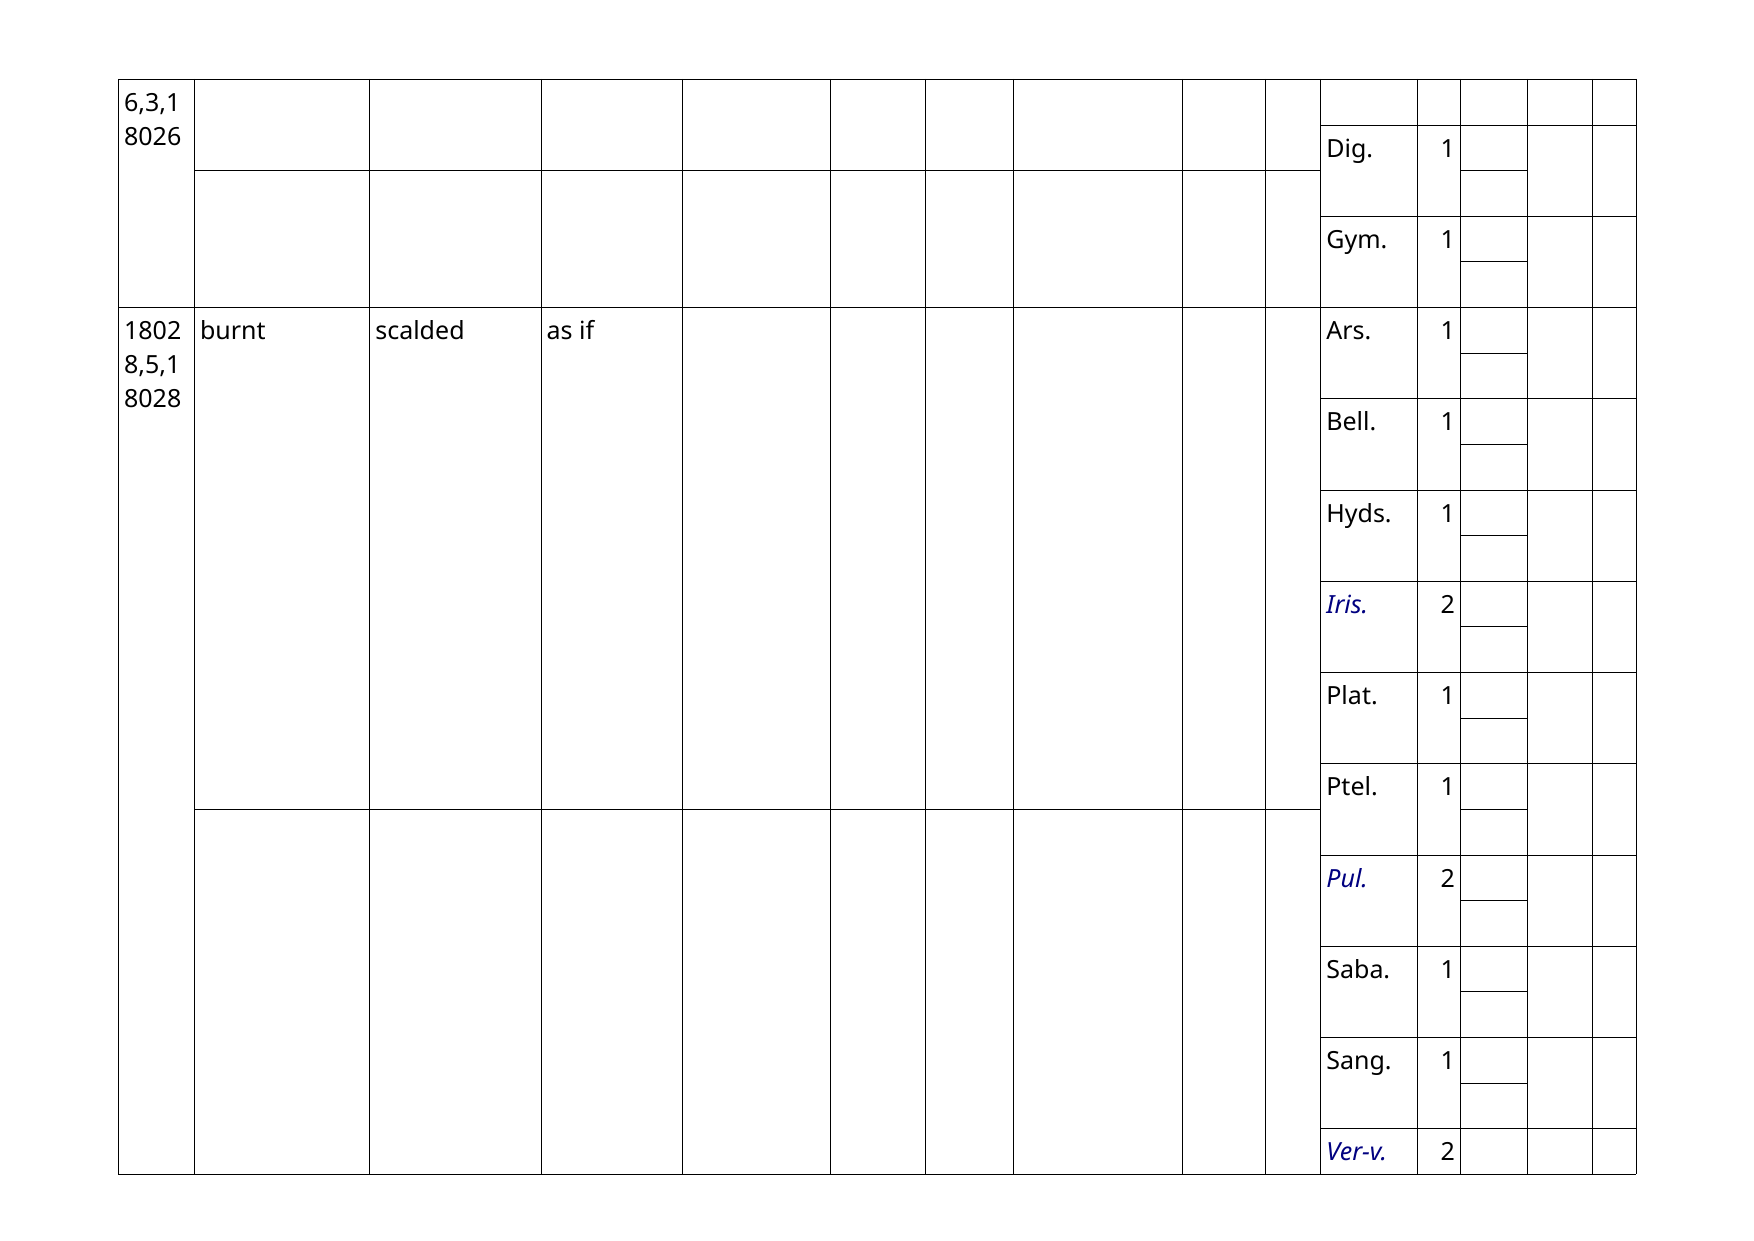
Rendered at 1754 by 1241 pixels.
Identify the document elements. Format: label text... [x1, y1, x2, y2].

table_cell [683, 80, 830, 170]
table_cell [1528, 673, 1592, 763]
table_cell [1461, 1084, 1527, 1128]
table_cell [1183, 171, 1265, 307]
table_cell [1418, 80, 1460, 124]
table_cell [1461, 810, 1527, 854]
table_cell burnt [195, 308, 369, 809]
table_cell 1 [1418, 308, 1460, 398]
table_cell [1593, 308, 1636, 398]
table_cell [1461, 80, 1527, 124]
table_cell Ver-v. [1321, 1129, 1417, 1174]
table_cell [1014, 171, 1182, 307]
table_cell [1593, 856, 1636, 946]
table_cell [1461, 491, 1527, 535]
table_cell [1183, 308, 1265, 809]
table_cell [1528, 947, 1592, 1037]
table_cell [1461, 171, 1527, 216]
table_cell 1 [1418, 673, 1460, 763]
table_cell [926, 171, 1013, 307]
table_cell [683, 171, 830, 307]
table_cell [1461, 719, 1527, 763]
table_cell [1593, 673, 1636, 763]
table_cell [370, 810, 541, 1174]
table_cell [1183, 80, 1265, 170]
table_cell [1528, 80, 1592, 124]
table_cell Gym. [1321, 217, 1417, 307]
table_cell [1528, 582, 1592, 672]
table_cell [1461, 627, 1527, 672]
table_cell 1 [1418, 1038, 1460, 1128]
table_cell [1461, 764, 1527, 809]
table_cell [1461, 856, 1527, 900]
table_cell [195, 171, 369, 307]
table_cell [1014, 80, 1182, 170]
table_cell [831, 171, 925, 307]
table_cell 2 [1418, 856, 1460, 946]
table_cell 1 [1418, 947, 1460, 1037]
table_cell Iris. [1321, 582, 1417, 672]
table_cell [1593, 1038, 1636, 1128]
table_cell [1266, 171, 1320, 307]
table_cell [1014, 810, 1182, 1174]
table_cell [1593, 947, 1636, 1037]
table_cell [1528, 764, 1592, 854]
table_cell Dig. [1321, 126, 1417, 216]
table_cell [542, 810, 682, 1174]
table_cell [1461, 126, 1527, 170]
table_cell as if [542, 308, 682, 809]
table_cell scalded [370, 308, 541, 809]
table_cell 2 [1418, 1129, 1460, 1174]
table_cell [1593, 217, 1636, 307]
table_cell [1461, 1129, 1527, 1174]
table_cell [1266, 80, 1320, 170]
table_cell [1461, 308, 1527, 353]
table_cell [1461, 354, 1527, 398]
table_cell [1528, 399, 1592, 489]
table_cell [1321, 80, 1417, 124]
table_cell 18028,5,18028 [119, 308, 194, 1174]
table_cell Ptel. [1321, 764, 1417, 854]
table_cell 1 [1418, 217, 1460, 307]
table_cell [831, 810, 925, 1174]
table_cell [1461, 947, 1527, 991]
table_cell [1528, 126, 1592, 216]
table_cell 1 [1418, 399, 1460, 489]
table_cell [1528, 308, 1592, 398]
table_cell [1461, 217, 1527, 261]
table_cell [683, 810, 830, 1174]
table_cell 2 [1418, 582, 1460, 672]
table_cell [1461, 262, 1527, 307]
table_cell [370, 80, 541, 170]
table_cell [542, 171, 682, 307]
table_cell [1461, 399, 1527, 444]
table_cell [1593, 126, 1636, 216]
table_cell [831, 80, 925, 170]
table_cell Sang. [1321, 1038, 1417, 1128]
table_cell [1014, 308, 1182, 809]
table_cell [1461, 673, 1527, 718]
table_cell Hyds. [1321, 491, 1417, 581]
table_cell [1183, 810, 1265, 1174]
table_cell Saba. [1321, 947, 1417, 1037]
table_cell [1593, 1129, 1636, 1174]
table_cell [1593, 80, 1636, 124]
table_cell [1528, 1038, 1592, 1128]
table_cell [1461, 992, 1527, 1037]
table_cell [195, 80, 369, 170]
table_cell 6,3,18026 [119, 80, 194, 307]
table_cell [926, 810, 1013, 1174]
table_cell Pul. [1321, 856, 1417, 946]
table_cell Bell. [1321, 399, 1417, 489]
table_cell [1461, 536, 1527, 581]
table_cell [1461, 582, 1527, 626]
table_cell Plat. [1321, 673, 1417, 763]
table_cell 1 [1418, 491, 1460, 581]
table_cell Ars. [1321, 308, 1417, 398]
table_cell [1528, 217, 1592, 307]
table_cell [1266, 810, 1320, 1174]
table_cell [370, 171, 541, 307]
table_cell [1593, 399, 1636, 489]
table_cell [1461, 901, 1527, 946]
table_cell [1528, 1129, 1592, 1174]
table_cell [926, 308, 1013, 809]
table_cell [926, 80, 1013, 170]
table_cell [1593, 582, 1636, 672]
table_cell [542, 80, 682, 170]
table_cell [1593, 491, 1636, 581]
table_cell [1528, 856, 1592, 946]
table_cell [1461, 445, 1527, 489]
table_cell [1593, 764, 1636, 854]
table_cell [195, 810, 369, 1174]
table_cell [683, 308, 830, 809]
table_cell [1266, 308, 1320, 809]
table_cell [1461, 1038, 1527, 1083]
table_cell 1 [1418, 126, 1460, 216]
table_cell [1528, 491, 1592, 581]
table_cell 1 [1418, 764, 1460, 854]
table_cell [831, 308, 925, 809]
